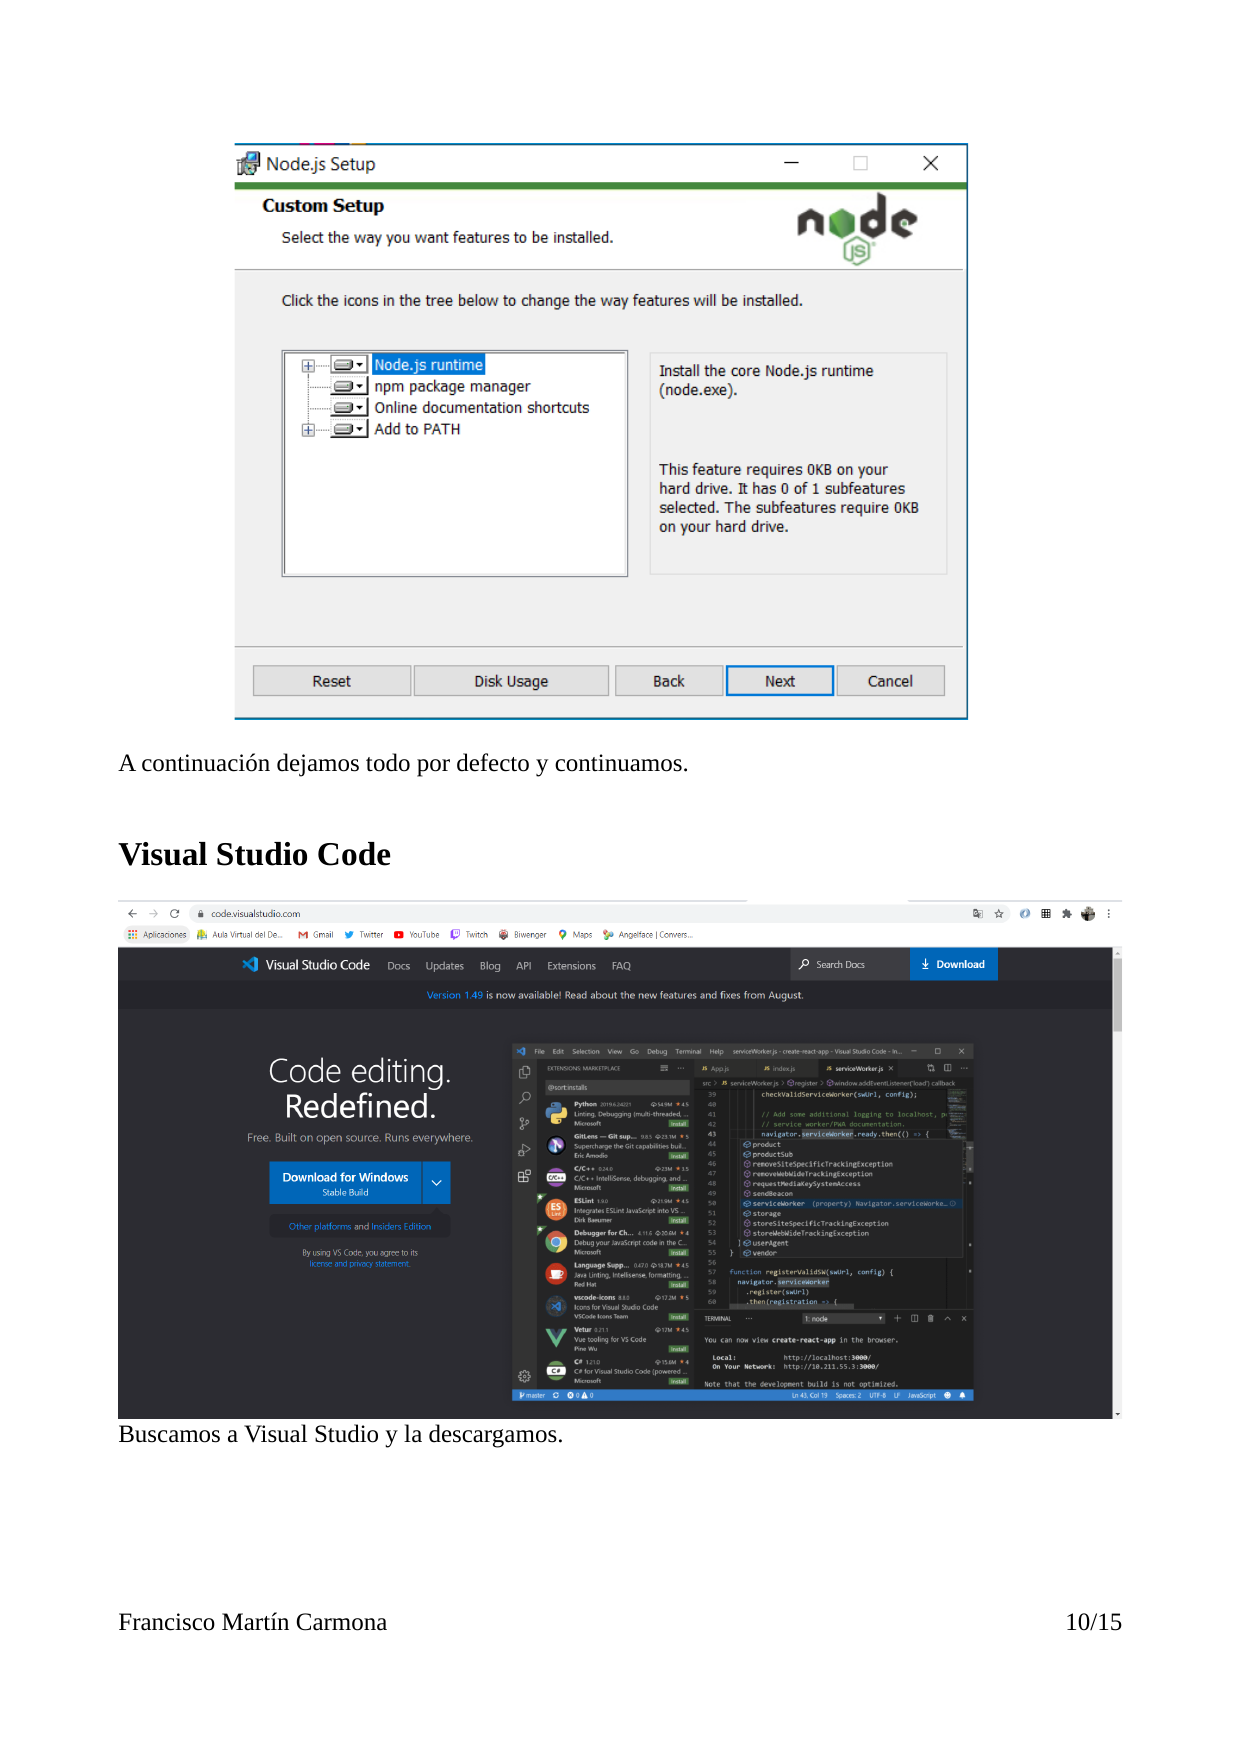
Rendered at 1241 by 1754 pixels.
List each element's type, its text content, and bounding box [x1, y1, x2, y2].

picture [234, 143, 969, 718]
text Buscamos a Visual Studio y la descargamos. [118, 1419, 1122, 1447]
text Visual Studio Code [118, 835, 1122, 873]
text A continuación dejamos todo por defecto y continuamos. [118, 748, 1122, 777]
text [118, 873, 1122, 900]
picture [118, 900, 1123, 1419]
